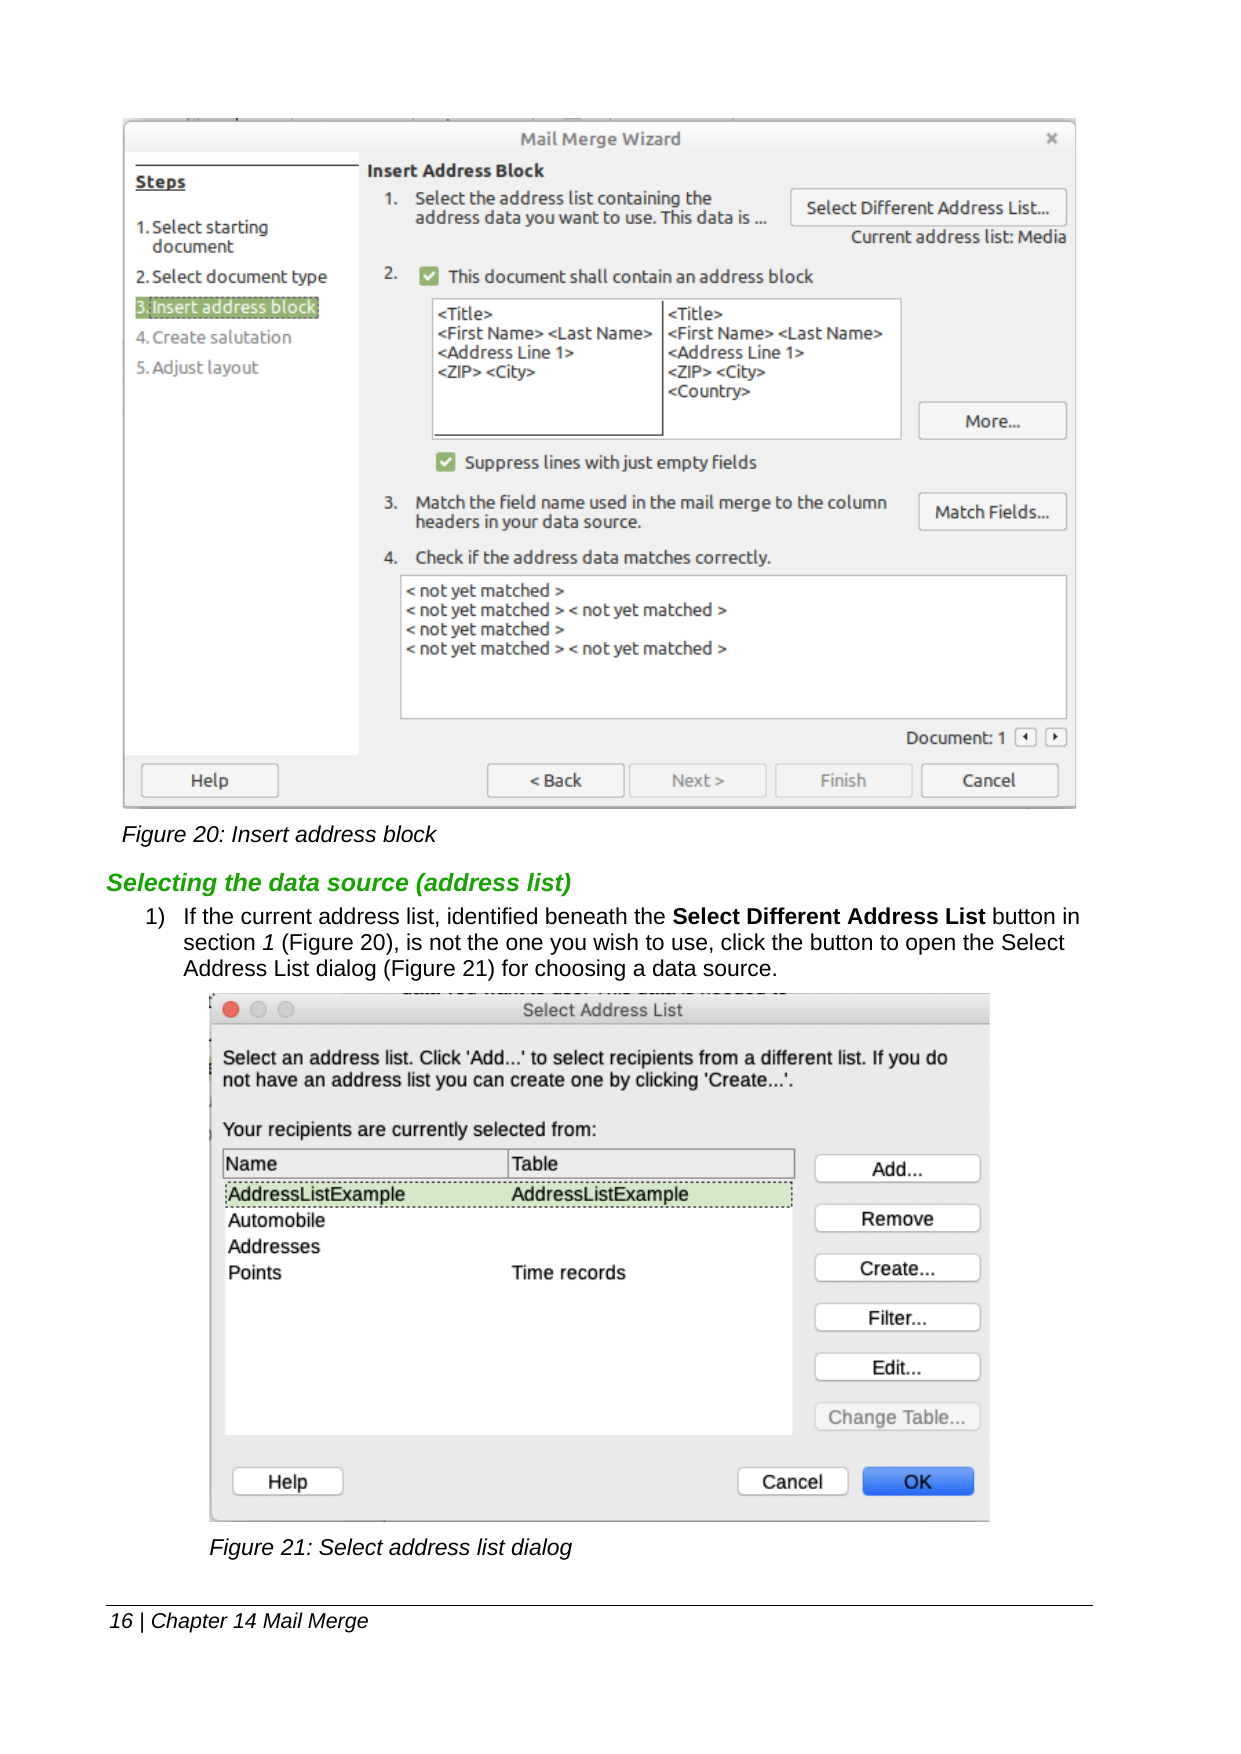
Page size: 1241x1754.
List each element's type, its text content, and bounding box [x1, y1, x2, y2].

picture [209, 993, 990, 1522]
text Figure 20: Insert address block [122, 821, 1077, 847]
text Figure 21: Select address list dialog [209, 1534, 990, 1560]
picture [122, 118, 1077, 809]
list If the current address list, identified beneath the Select Different Address List button in section 1 (Figure 20), is not the one you wish to use, click the button to open the Select Address List dialog (Figure 21) for choosing a data source. [165, 903, 1093, 982]
subtitle Selecting the data source (address list) [106, 868, 1093, 897]
